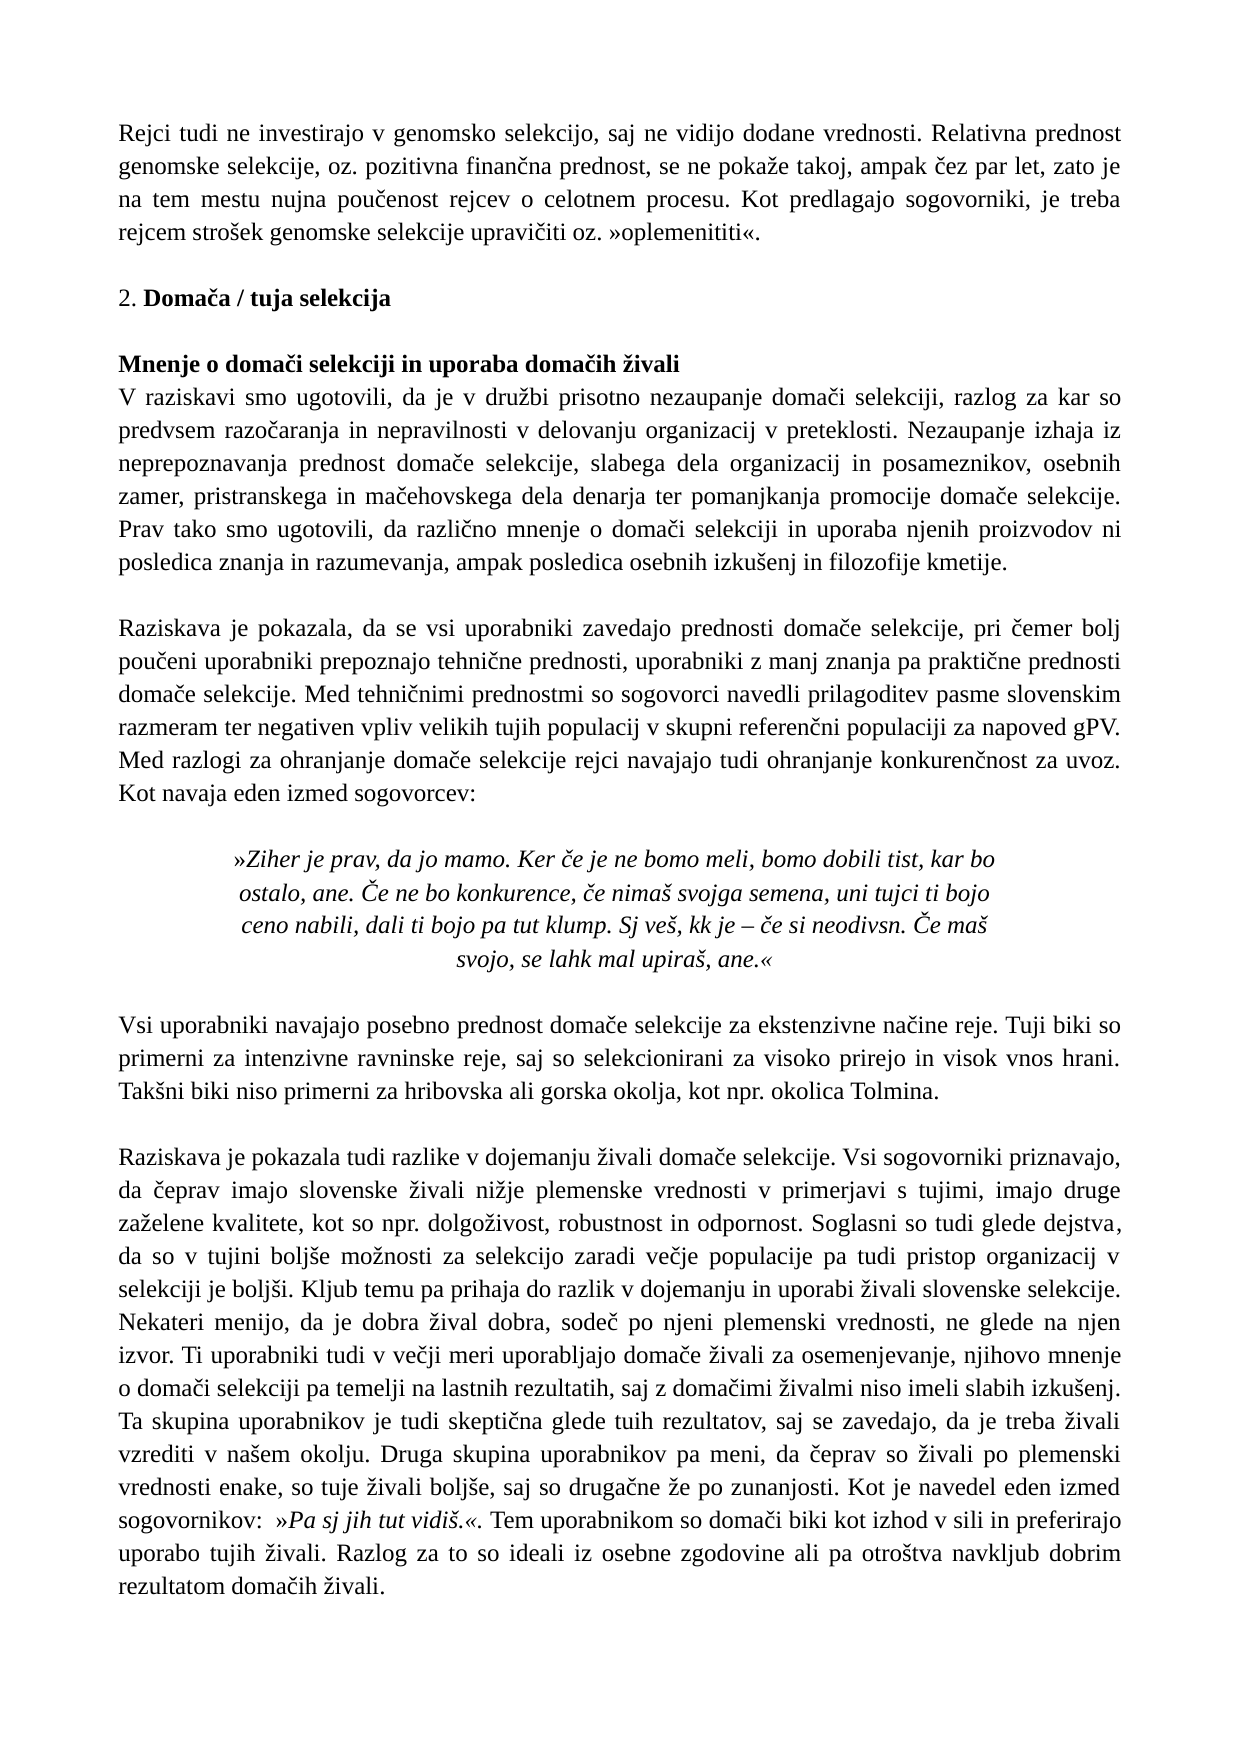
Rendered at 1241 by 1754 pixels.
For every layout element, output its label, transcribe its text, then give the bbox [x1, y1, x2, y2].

text Rejci tudi ne investirajo v genomsko selekcijo, saj ne vidijo dodane vrednosti. Relativna prednost genomske selekcije, oz. pozitivna finančna prednost, se ne pokaže takoj, ampak čez par let, zato je na tem mestu nujna poučenost rejcev o celotnem procesu. Kot predlagajo sogovorniki, je treba rejcem strošek genomske selekcije upravičiti oz. »oplemenititi«. [118, 118, 1122, 246]
text Raziskava je pokazala, da se vsi uporabniki zavedajo prednosti domače selekcije, pri čemer bolj poučeni uporabniki prepoznajo tehnične prednosti, uporabniki z manj znanja pa praktične prednosti domače selekcije. Med tehničnimi prednostmi so sogovorci navedli prilagoditev pasme slovenskim razmeram ter negativen vpliv velikih tujih populacij v skupni referenčni populaciji za napoved gPV. Med razlogi za ohranjanje domače selekcije rejci navajajo tudi ohranjanje konkurenčnost za uvoz. Kot navaja eden izmed sogovorcev: [118, 613, 1122, 807]
text Mnenje o domači selekciji in uporaba domačih živali [118, 349, 1122, 378]
text 2. Domača / tuja selekcija [118, 283, 1122, 312]
text V raziskavi smo ugotovili, da je v družbi prisotno nezaupanje domači selekciji, razlog za kar so predvsem razočaranja in nepravilnosti v delovanju organizacij v preteklosti. Nezaupanje izhaja iz neprepoznavanja prednost domače selekcije, slabega dela organizacij in posameznikov, osebnih zamer, pristranskega in mačehovskega dela denarja ter pomanjkanja promocije domače selekcije. Prav tako smo ugotovili, da različno mnenje o domači selekciji in uporaba njenih proizvodov ni posledica znanja in razumevanja, ampak posledica osebnih izkušenj in filozofije kmetije. [118, 382, 1122, 576]
text »Ziher je prav, da jo mamo. Ker če je ne bomo meli, bomo dobili tist, kar bo ostalo, ane. Če ne bo konkurence, če nimaš svojga semena, uni tujci ti bojo ceno nabili, dali ti bojo pa tut klump. Sj veš, kk je – če si neodivsn. Če maš svojo, se lahk mal upiraš, ane.« [231, 844, 1000, 972]
text Raziskava je pokazala tudi razlike v dojemanju živali domače selekcije. Vsi sogovorniki priznavajo, da čeprav imajo slovenske živali nižje plemenske vrednosti v primerjavi s tujimi, imajo druge zaželene kvalitete, kot so npr. dolgoživost, robustnost in odpornost. Soglasni so tudi glede dejstva, da so v tujini boljše možnosti za selekcijo zaradi večje populacije pa tudi pristop organizacij v selekciji je boljši. Kljub temu pa prihaja do razlik v dojemanju in uporabi živali slovenske selekcije. Nekateri menijo, da je dobra žival dobra, sodeč po njeni plemenski vrednosti, ne glede na njen izvor. Ti uporabniki tudi v večji meri uporabljajo domače živali za osemenjevanje, njihovo mnenje o domači selekciji pa temelji na lastnih rezultatih, saj z domačimi živalmi niso imeli slabih izkušenj. Ta skupina uporabnikov je tudi skeptična glede tuih rezultatov, saj se zavedajo, da je treba živali vzrediti v našem okolju. Druga skupina uporabnikov pa meni, da čeprav so živali po plemenski vrednosti enake, so tuje živali boljše, saj so drugačne že po zunanjosti. Kot je navedel eden izmed sogovornikov: »Pa sj jih tut vidiš.«. Tem uporabnikom so domači biki kot izhod v sili in preferirajo uporabo tujih živali. Razlog za to so ideali iz osebne zgodovine ali pa otroštva navkljub dobrim rezultatom domačih živali. [118, 1142, 1122, 1600]
text Vsi uporabniki navajajo posebno prednost domače selekcije za ekstenzivne načine reje. Tuji biki so primerni za intenzivne ravninske reje, saj so selekcionirani za visoko prirejo in visok vnos hrani. Takšni biki niso primerni za hribovska ali gorska okolja, kot npr. okolica Tolmina. [118, 1010, 1122, 1104]
